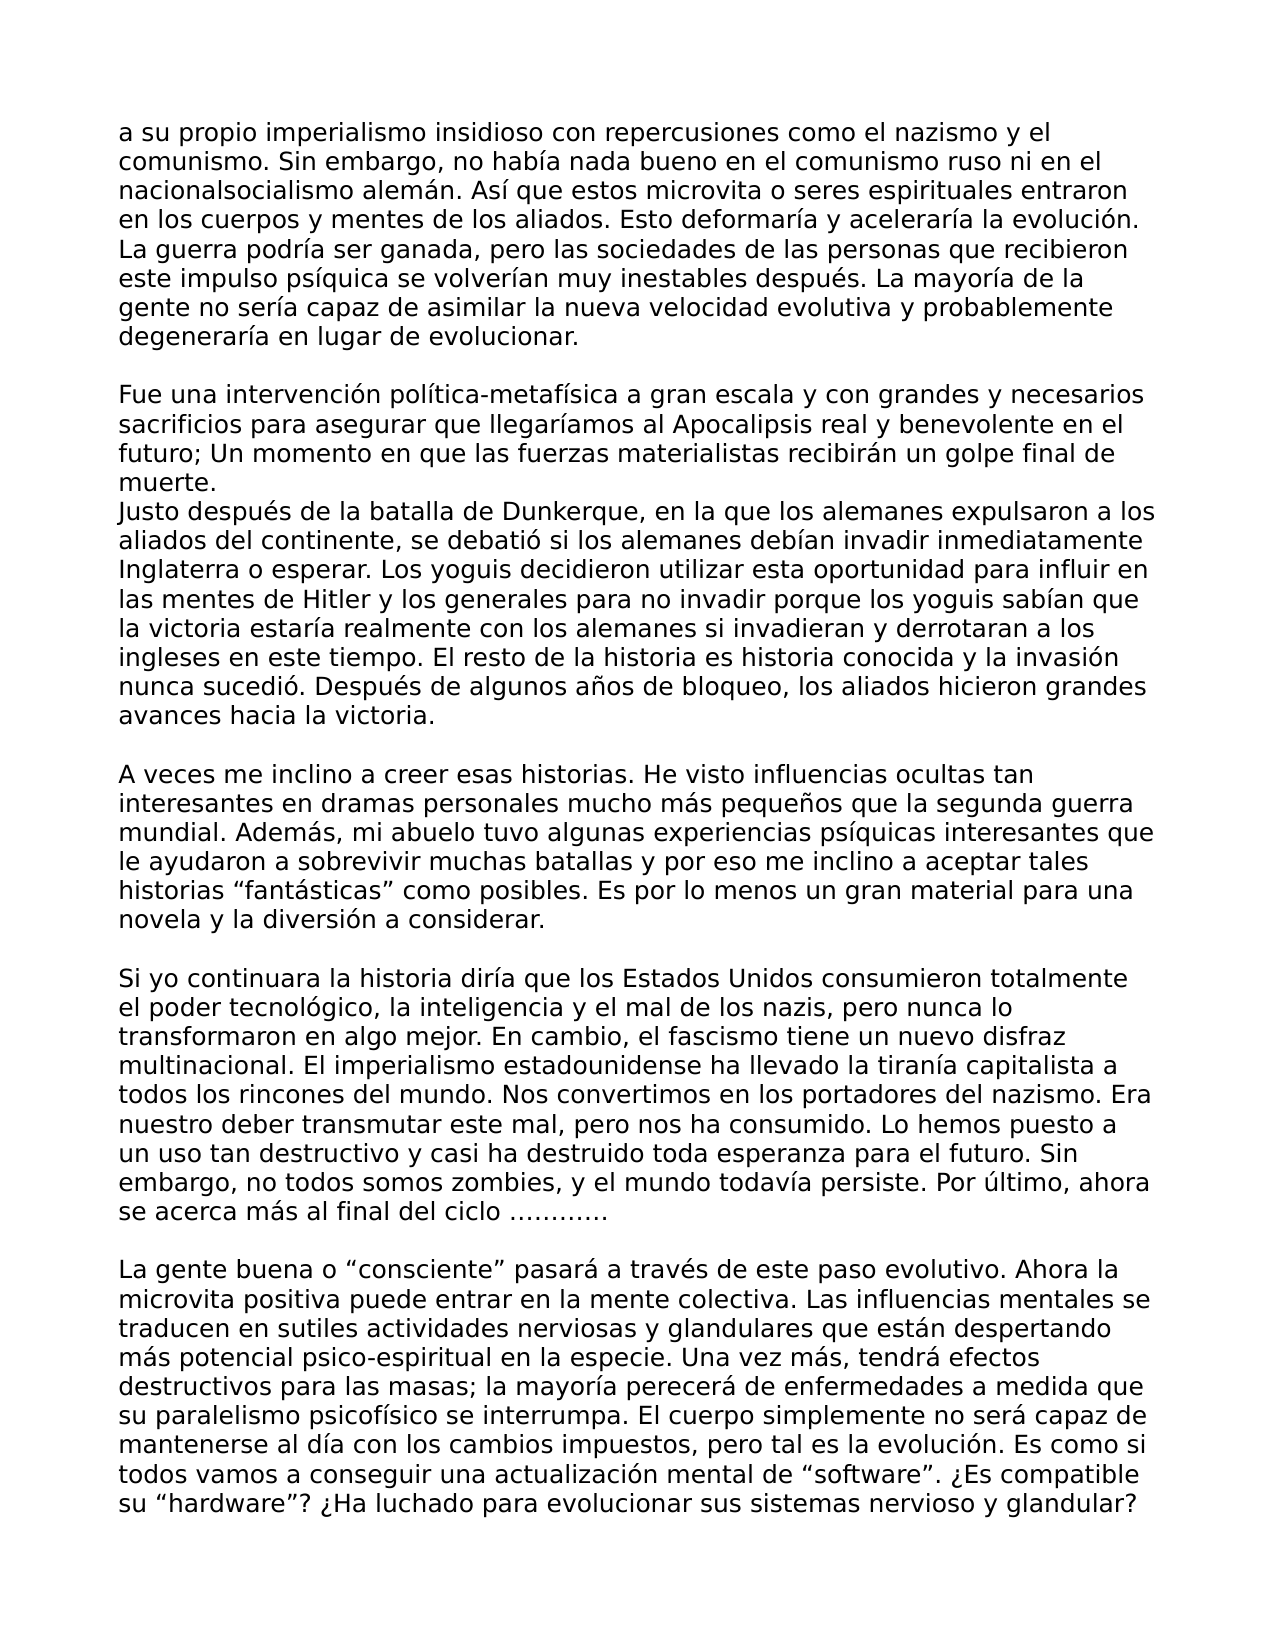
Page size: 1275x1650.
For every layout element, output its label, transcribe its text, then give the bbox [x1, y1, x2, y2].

text a su propio imperialismo insidioso con repercusiones como el nazismo y el comunismo. Sin embargo, no había nada bueno en el comunismo ruso ni en el nacionalsocialismo alemán. Así que estos microvita o seres espirituales entraron en los cuerpos y mentes de los aliados. Esto deformaría y aceleraría la evolución. La guerra podría ser ganada, pero las sociedades de las personas que recibieron este impulso psíquica se volverían muy inestables después. La mayoría de la gente no sería capaz de asimilar la nueva velocidad evolutiva y probablemente degeneraría en lugar de evolucionar. Fue una intervención política-metafísica a gran escala y con grandes y necesarios sacrificios para asegurar que llegaríamos al Apocalipsis real y benevolente en el futuro; Un momento en que las fuerzas materialistas recibirán un golpe final de muerte. Justo después de la batalla de Dunkerque, en la que los alemanes expulsaron a los aliados del continente, se debatió si los alemanes debían invadir inmediatamente Inglaterra o esperar. Los yoguis decidieron utilizar esta oportunidad para influir en las mentes de Hitler y los generales para no invadir porque los yoguis sabían que la victoria estaría realmente con los alemanes si invadieran y derrotaran a los ingleses en este tiempo. El resto de la historia es historia conocida y la invasión nunca sucedió. Después de algunos años de bloqueo, los aliados hicieron grandes avances hacia la victoria. A veces me inclino a creer esas historias. He visto influencias ocultas tan interesantes en dramas personales mucho más pequeños que la segunda guerra mundial. Además, mi abuelo tuvo algunas experiencias psíquicas interesantes que le ayudaron a sobrevivir muchas batallas y por eso me inclino a aceptar tales historias “fantásticas” como posibles. Es por lo menos un gran material para una novela y la diversión a considerar. Si yo continuara la historia diría que los Estados Unidos consumieron totalmente el poder tecnológico, la inteligencia y el mal de los nazis, pero nunca lo transformaron en algo mejor. En cambio, el fascismo tiene un nuevo disfraz multinacional. El imperialismo estadounidense ha llevado la tiranía capitalista a todos los rincones del mundo. Nos convertimos en los portadores del nazismo. Era nuestro deber transmutar este mal, pero nos ha consumido. Lo hemos puesto a un uso tan destructivo y casi ha destruido toda esperanza para el futuro. Sin embargo, no todos somos zombies, y el mundo todavía persiste. Por último, ahora se acerca más al final del ciclo ………… La gente buena o “consciente” pasará a través de este paso evolutivo. Ahora la microvita positiva puede entrar en la mente colectiva. Las influencias mentales se traducen en sutiles actividades nerviosas y glandulares que están despertando más potencial psico-espiritual en la especie. Una vez más, tendrá efectos destructivos para las masas; la mayoría perecerá de enfermedades a medida que su paralelismo psicofísico se interrumpa. El cuerpo simplemente no será capaz de mantenerse al día con los cambios impuestos, pero tal es la evolución. Es como si todos vamos a conseguir una actualización mental de “software”. ¿Es compatible su “hardware”? ¿Ha luchado para evolucionar sus sistemas nervioso y glandular? [118, 118, 1157, 1518]
